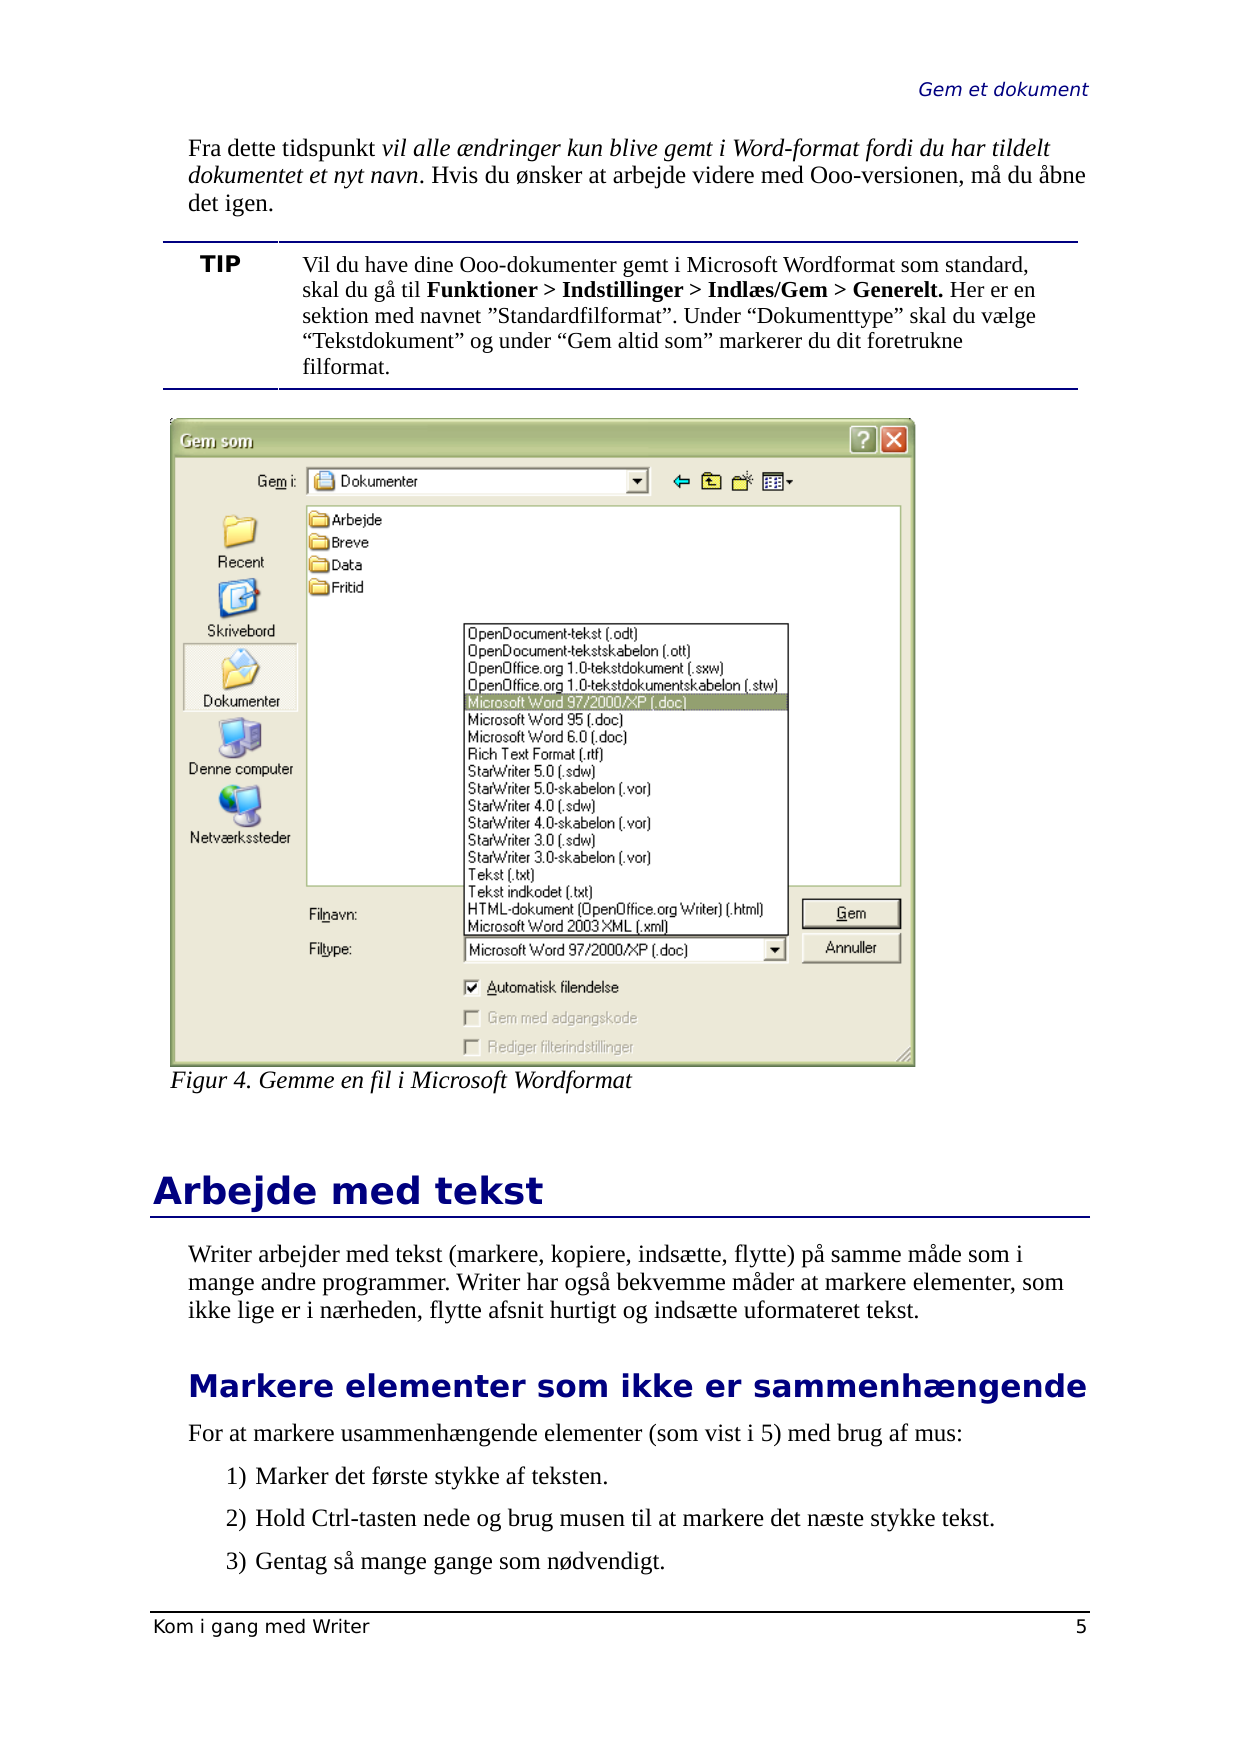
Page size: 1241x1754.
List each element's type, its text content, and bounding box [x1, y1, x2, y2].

subtitle Markere elementer som ikke er sammenhængende [188, 1368, 1090, 1405]
text Fra dette tidspunkt vil alle ændringer kun blive gemt i Word-format fordi du har tildelt dokumentet et nyt navn. Hvis du ønsker at arbejde videre med Ooo-versionen, må du åbne det igen. [188, 134, 1090, 217]
list Gentag så mange gange som nødvendigt. [226, 1547, 1090, 1575]
list Marker det første stykke af teksten. [226, 1462, 1090, 1490]
list Hold Ctrl-tasten nede og brug musen til at markere det næste stykke tekst. [226, 1504, 1090, 1532]
subtitle Arbejde med tekst [150, 1167, 1090, 1216]
table_header TIP [163, 243, 278, 388]
list Figur 4. Gemme en fil i Microsoft Wordformat [170, 1067, 915, 1094]
text Writer arbejder med tekst (markere, kopiere, indsætte, flytte) på samme måde som i mange andre programmer. Writer har også bekvemme måder at markere elementer, som ikke lige er i nærheden, flytte afsnit hurtigt og indsætte uformateret tekst. [188, 1241, 1090, 1324]
text For at markere usammenhængende elementer (som vist i Figur 5) med brug af mus: [188, 1419, 1090, 1447]
picture [170, 418, 916, 1067]
table_header Vil du have dine Ooo-dokumenter gemt i Microsoft Wordformat som standard, skal du gå til Funktioner > Indstillinger > Indlæs/Gem > Generelt. Her er en sektion med navnet ”Standardfilformat”. Under “Dokumenttype” skal du vælge “Tekstdokument” og under “Gem altid som” markerer du dit foretrukne filformat. [279, 243, 1078, 388]
